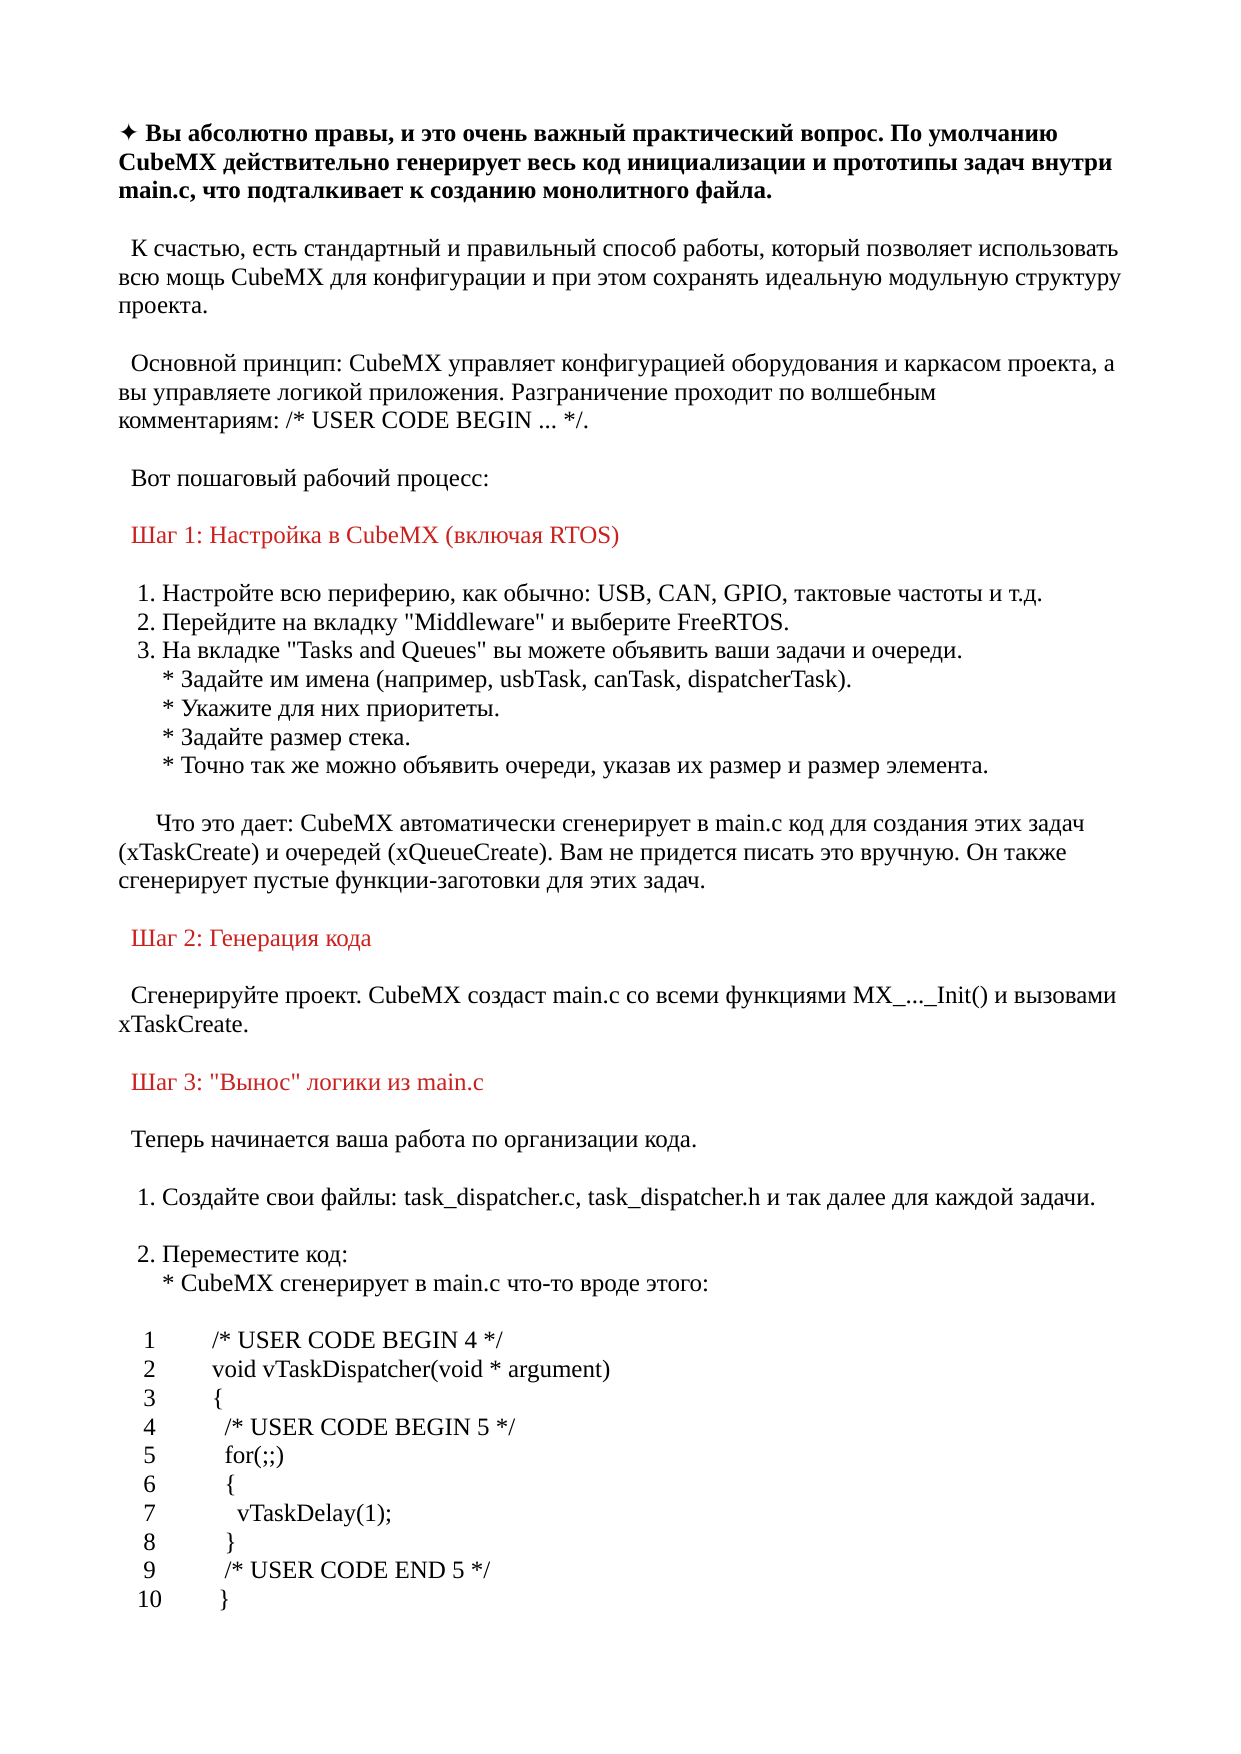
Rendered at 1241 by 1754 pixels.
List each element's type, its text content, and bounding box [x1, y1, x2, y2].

text К счастью, есть стандартный и правильный способ работы, который позволяет использовать всю мощь CubeMX для конфигурации и при этом сохранять идеальную модульную структуру проекта. [118, 233, 1122, 319]
text Вот пошаговый рабочий процесс: [118, 463, 1122, 492]
text 3 { [118, 1383, 1122, 1412]
text Сгенерируйте проект. CubeMX создаст main.c со всеми функциями MX_..._Init() и вызовами xTaskCreate. [118, 981, 1122, 1038]
text 3. На вкладке "Tasks and Queues" вы можете объявить ваши задачи и очереди. [118, 636, 1122, 664]
text Шаг 1: Настройка в CubeMX (включая RTOS) [118, 521, 1122, 549]
text 1. Создайте свои файлы: task_dispatcher.c, task_dispatcher.h и так далее для каждой задачи. [118, 1182, 1122, 1211]
text * CubeMX сгенерирует в main.c что-то вроде этого: [118, 1268, 1122, 1297]
text 9 /* USER CODE END 5 */ [118, 1556, 1122, 1584]
text 7 vTaskDelay(1); [118, 1498, 1122, 1527]
text * Задайте им имена (например, usbTask, canTask, dispatcherTask). [118, 664, 1122, 693]
text * Точно так же можно объявить очереди, указав их размер и размер элемента. [118, 751, 1122, 779]
text Основной принцип: CubeMX управляет конфигурацией оборудования и каркасом проекта, а вы управляете логикой приложения. Разграничение проходит по волшебным комментариям: /* USER CODE BEGIN ... */. [118, 348, 1122, 434]
text 6 { [118, 1469, 1122, 1498]
text Шаг 2: Генерация кода [118, 923, 1122, 952]
text 2. Переместите код: [118, 1239, 1122, 1268]
text 1 /* USER CODE BEGIN 4 */ [118, 1326, 1122, 1354]
text 5 for(;;) [118, 1441, 1122, 1469]
text 8 } [118, 1527, 1122, 1556]
text 2 void vTaskDispatcher(void * argument) [118, 1354, 1122, 1383]
text ✦ Вы абсолютно правы, и это очень важный практический вопрос. По умолчанию CubeMX действительно генерирует весь код инициализации и прототипы задач внутри main.c, что подталкивает к созданию монолитного файла. [118, 118, 1122, 204]
text * Укажите для них приоритеты. [118, 693, 1122, 722]
text 4 /* USER CODE BEGIN 5 */ [118, 1412, 1122, 1441]
text 2. Перейдите на вкладку "Middleware" и выберите FreeRTOS. [118, 607, 1122, 636]
text Теперь начинается ваша работа по организации кода. [118, 1124, 1122, 1153]
text Что это дает: CubeMX автоматически сгенерирует в main.c код для создания этих задач (xTaskCreate) и очередей (xQueueCreate). Вам не придется писать это вручную. Он также сгенерирует пустые функции-заготовки для этих задач. [118, 808, 1122, 894]
text 1. Настройте всю периферию, как обычно: USB, CAN, GPIO, тактовые частоты и т.д. [118, 578, 1122, 607]
text * Задайте размер стека. [118, 722, 1122, 751]
text 10 } [118, 1584, 1122, 1613]
text Шаг 3: "Вынос" логики из main.c [118, 1067, 1122, 1096]
